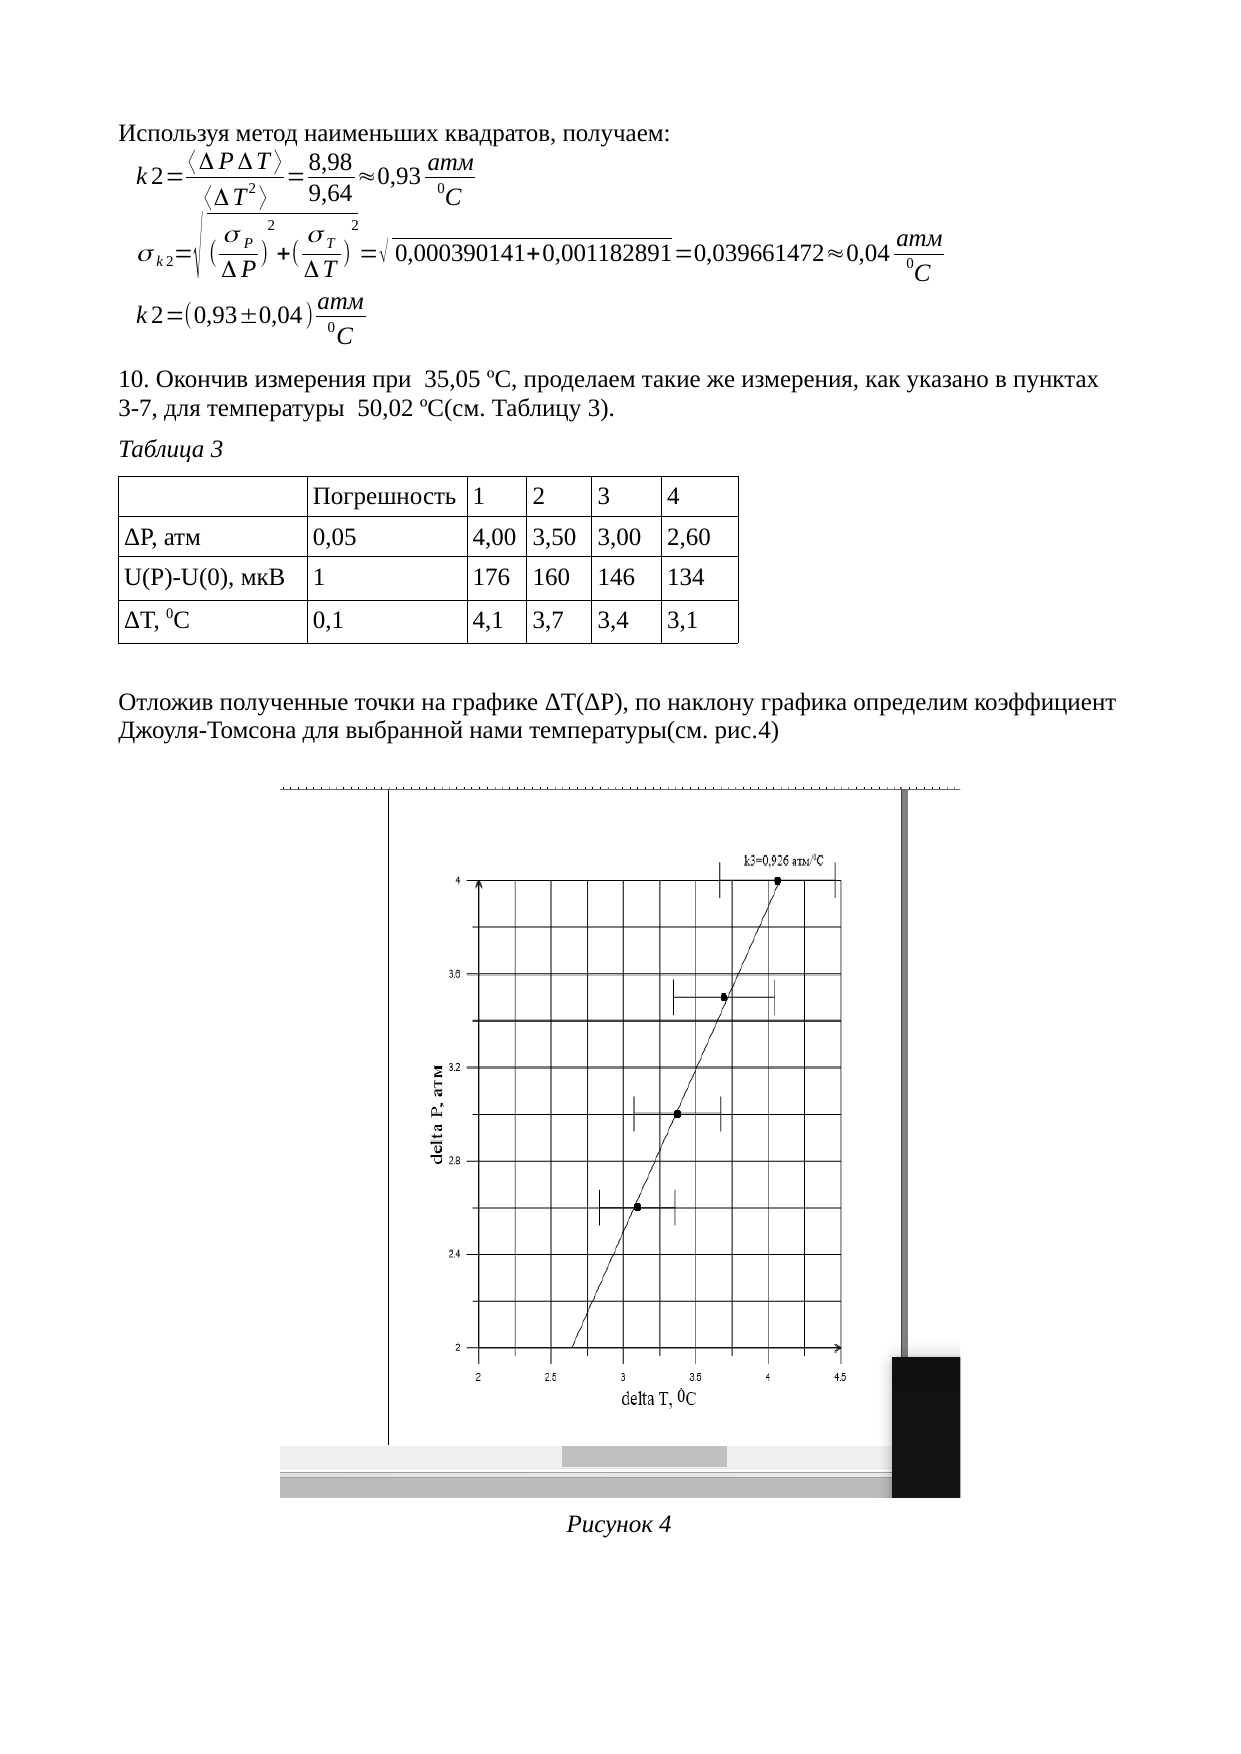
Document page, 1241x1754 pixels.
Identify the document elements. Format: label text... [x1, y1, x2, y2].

table_header [119, 477, 307, 516]
table_cell 134 [662, 557, 738, 599]
text Используя метод наименьших квадратов, получаем: [118, 118, 1122, 147]
table_cell 3,00 [592, 517, 661, 556]
table_cell 176 [468, 557, 526, 599]
table_cell 3,4 [592, 601, 661, 643]
table_cell 3,50 [527, 517, 591, 556]
text Отложив полученные точки на графике ΔТ(ΔP), по наклону графика определим коэффициент Джоуля-Томсона для выбранной нами температуры(см. рис.4) [118, 687, 1122, 744]
table_header 3 [592, 477, 661, 516]
table_cell 3,7 [527, 601, 591, 643]
table_cell 0,05 [308, 517, 467, 556]
table_cell 2,60 [662, 517, 738, 556]
text 10. Окончив измерения при 35,05 ºС, проделаем такие же измерения, как указано в пунктах 3-7, для температуры 50,02 ºС(см. Таблицу 3). [118, 364, 1122, 422]
table_cell 1 [308, 557, 467, 599]
picture [434, 787, 961, 1498]
table_cell ΔT, 0C [119, 601, 307, 643]
table_header Погрешность [308, 477, 467, 516]
table_cell ΔP, атм [119, 517, 307, 556]
text Таблица 3 [118, 434, 1122, 463]
table_cell 160 [527, 557, 591, 599]
table_cell 3,1 [662, 601, 738, 643]
table_cell 146 [592, 557, 661, 599]
table_header 2 [527, 477, 591, 516]
table_cell U(P)-U(0), мкВ [119, 557, 307, 599]
table_cell 4,00 [468, 517, 526, 556]
text Рисунок 4 [118, 1509, 1122, 1538]
table_header 4 [662, 477, 738, 516]
table_header 1 [468, 477, 526, 516]
table_cell 0,1 [308, 601, 467, 643]
table_cell 4,1 [468, 601, 526, 643]
